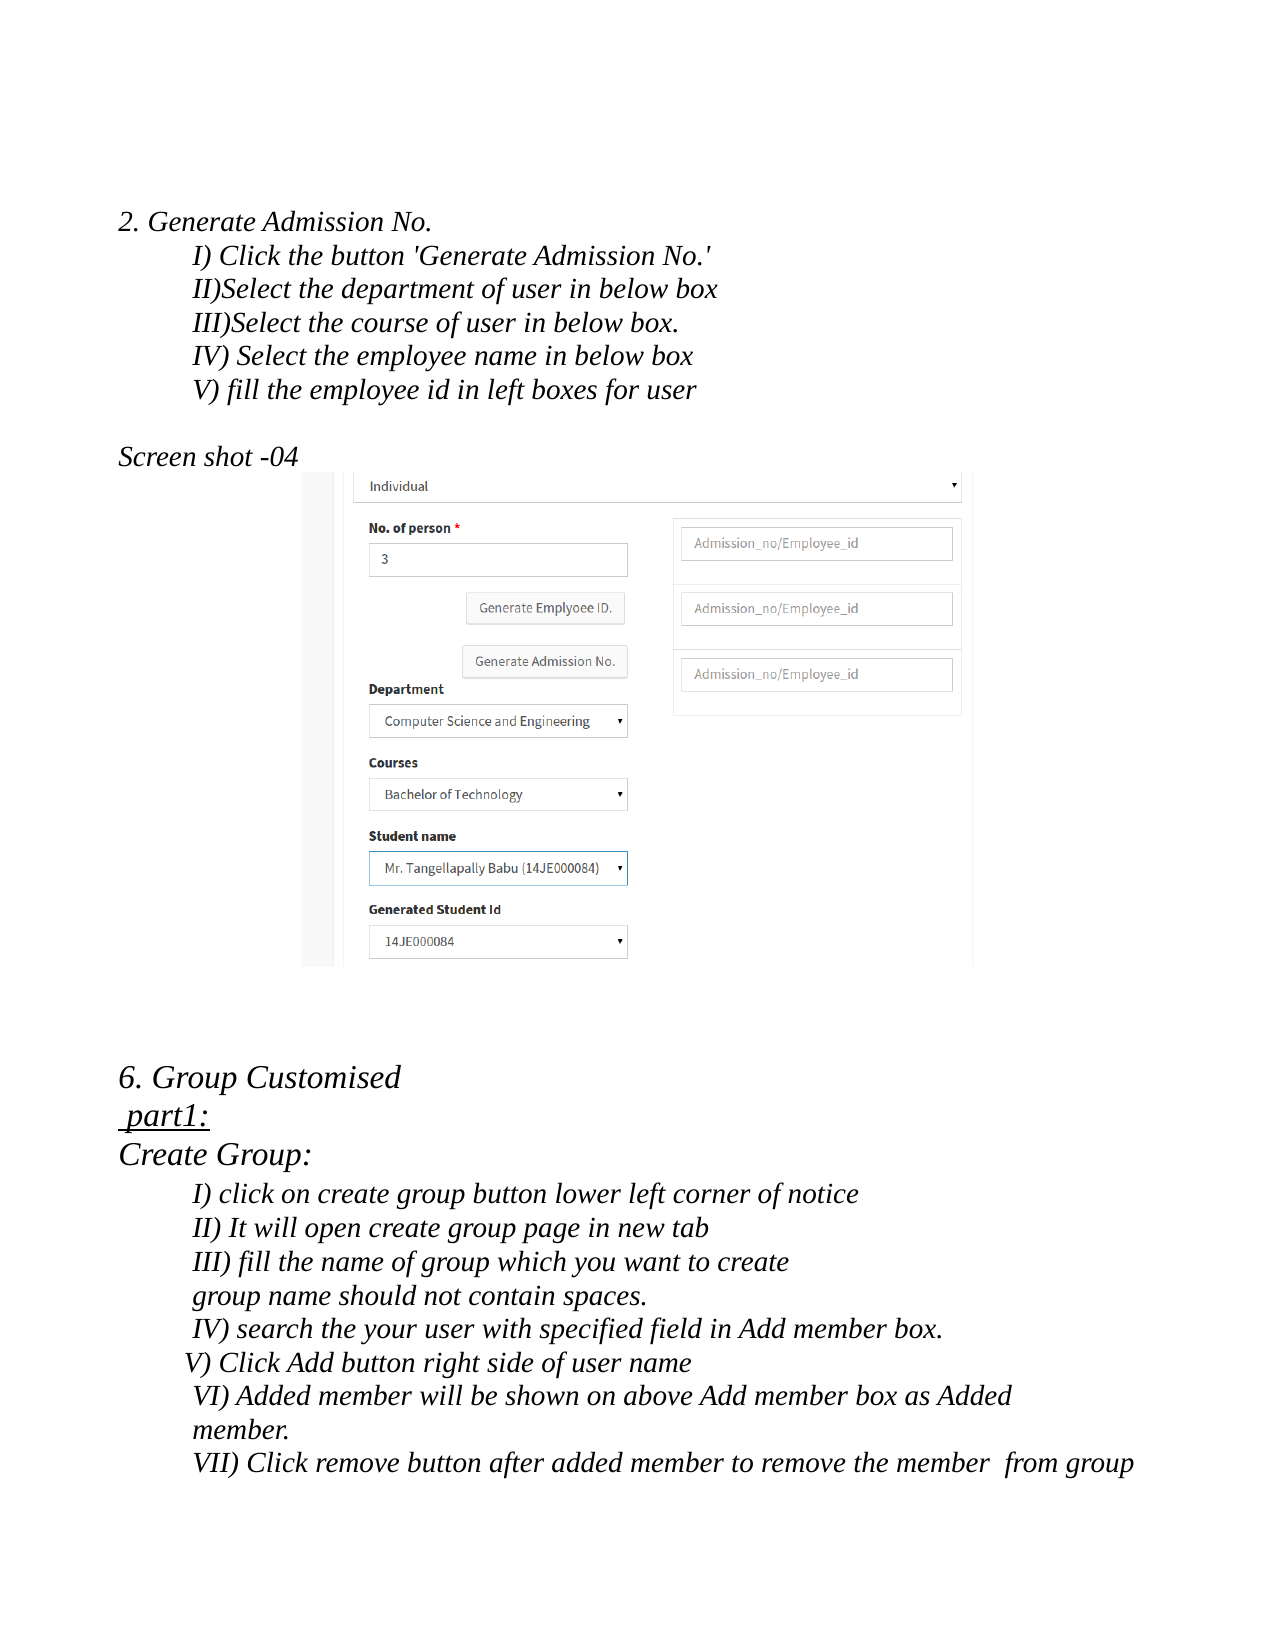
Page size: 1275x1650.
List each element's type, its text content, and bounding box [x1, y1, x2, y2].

text IV) Select the employee name in below box [118, 338, 1157, 372]
text I) click on create group button lower left corner of notice [118, 1172, 1157, 1211]
text I) Click the button 'Generate Admission No.' [118, 238, 1157, 271]
text IV) search the your user with specified field in Add member box. [118, 1311, 1157, 1345]
text VII) Click remove button after added member to remove the member from group [118, 1445, 1157, 1479]
text V) fill the employee id in left boxes for user [118, 372, 1157, 406]
text 2. Generate Admission No. [118, 204, 1157, 238]
text Screen shot -04 [118, 439, 1157, 473]
text V) Click Add button right side of user name [118, 1345, 1157, 1378]
text Create Group: [118, 1134, 1157, 1172]
text III) fill the name of group which you want to create [118, 1244, 1157, 1278]
text III)Select the course of user in below box. [118, 305, 1157, 338]
text part1: [118, 1096, 1157, 1134]
text 6. Group Customised [118, 1057, 1157, 1096]
text II) It will open create group page in new tab [118, 1211, 1157, 1244]
text VI) Added member will be shown on above Add member box as Added member. [118, 1378, 1157, 1445]
text group name should not contain spaces. [118, 1278, 1157, 1311]
picture [301, 472, 974, 977]
text II)Select the department of user in below box [118, 271, 1157, 305]
